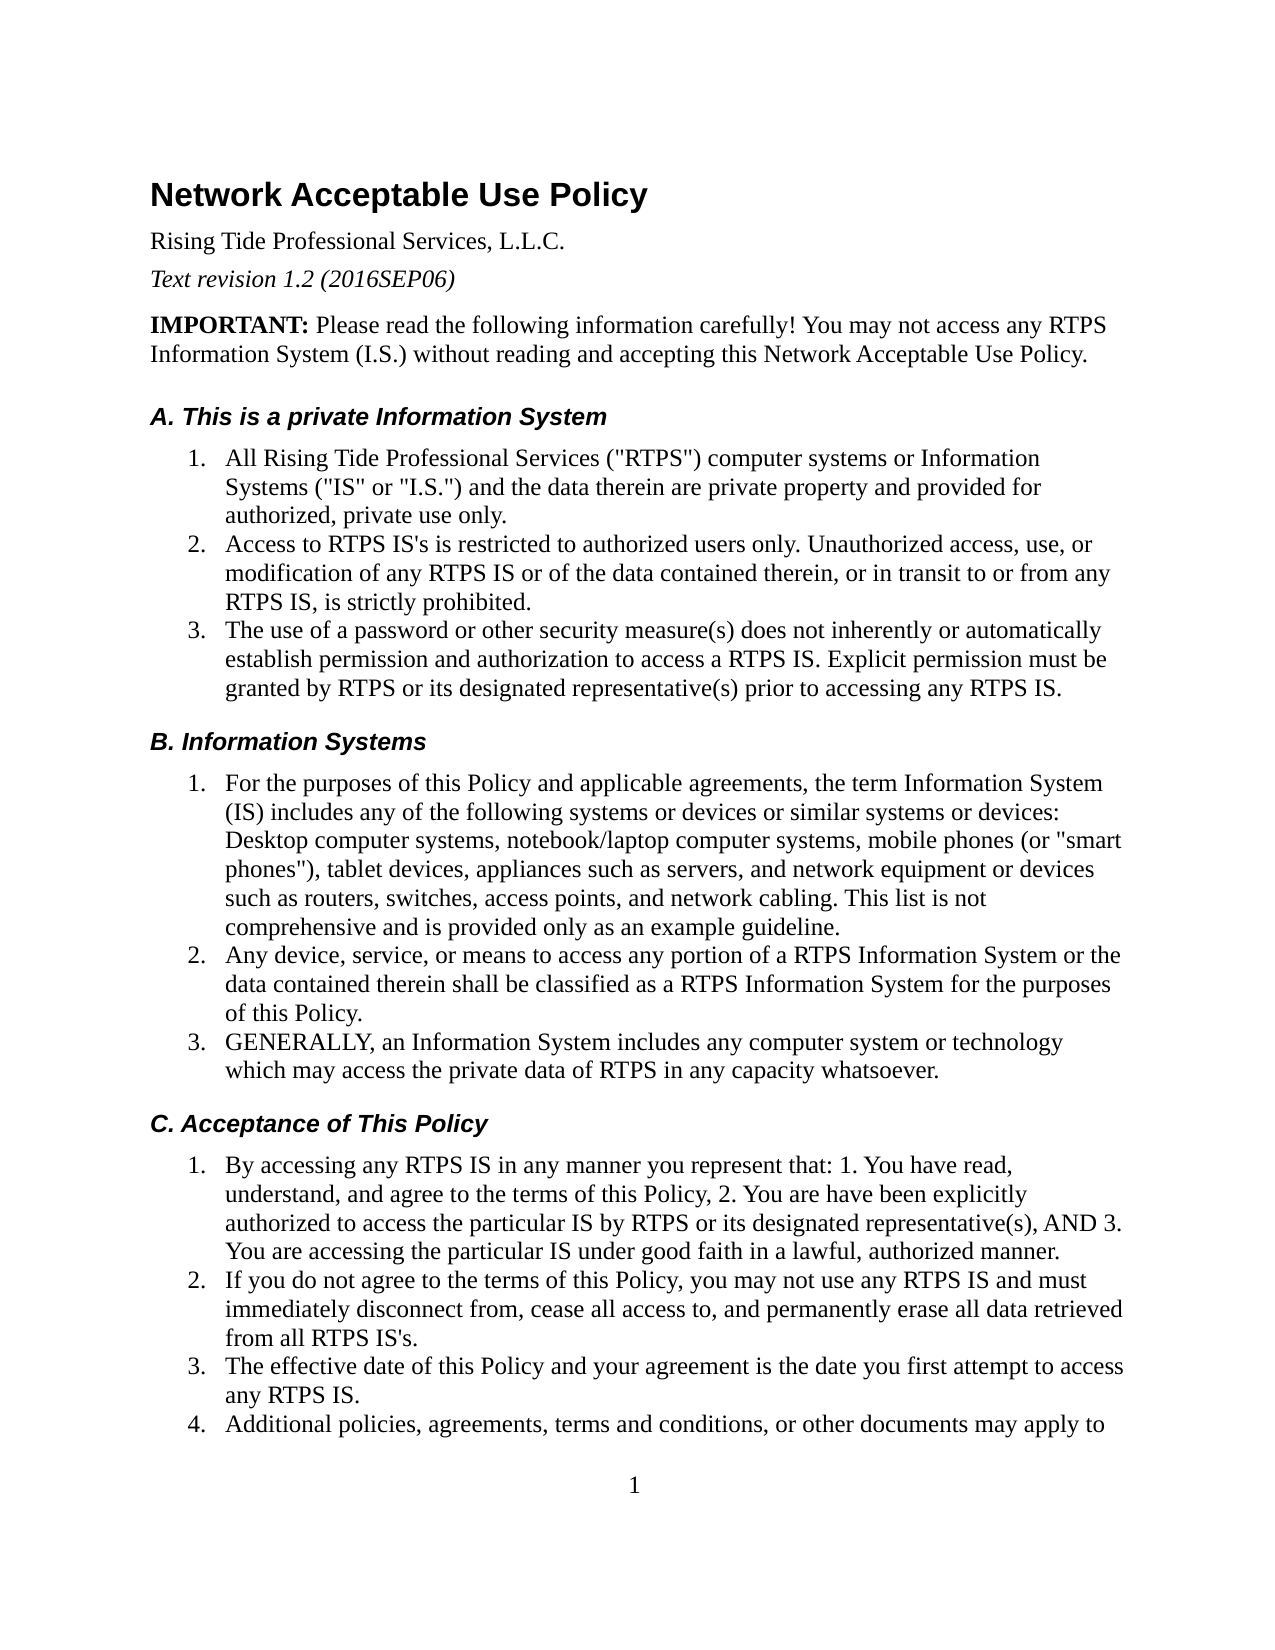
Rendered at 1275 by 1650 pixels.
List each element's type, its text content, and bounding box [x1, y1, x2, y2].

list Access to RTPS IS's is restricted to authorized users only. Unauthorized access, use, or modification of any RTPS IS or of the data contained therein, or in transit to or from any RTPS IS, is strictly prohibited. [187, 529, 1125, 616]
list GENERALLY, an Information System includes any computer system or technology which may access the private data of RTPS in any capacity whatsoever. [187, 1027, 1125, 1084]
list Additional policies, agreements, terms and conditions, or other documents may apply to [187, 1409, 1125, 1438]
list The use of a password or other security measure(s) does not inherently or automatically establish permission and authorization to access a RTPS IS. Explicit permission must be granted by RTPS or its designated representative(s) prior to accessing any RTPS IS. [187, 616, 1125, 702]
text Text revision 1.2 (2016SEP06) [150, 264, 1125, 293]
subtitle Network Acceptable Use Policy [150, 175, 1125, 214]
list If you do not agree to the terms of this Policy, you may not use any RTPS IS and must immediately disconnect from, cease all access to, and permanently erase all data retrieved from all RTPS IS's. [187, 1265, 1125, 1351]
subtitle A. This is a private Information System [150, 402, 1125, 431]
text Rising Tide Professional Services, L.L.C. [150, 226, 1125, 255]
list The effective date of this Policy and your agreement is the date you first attempt to access any RTPS IS. [187, 1351, 1125, 1409]
list Any device, service, or means to access any portion of a RTPS Information System or the data contained therein shall be classified as a RTPS Information System for the purposes of this Policy. [187, 940, 1125, 1027]
list All Rising Tide Professional Services ("RTPS") computer systems or Information Systems ("IS" or "I.S.") and the data therein are private property and provided for authorized, private use only. [187, 443, 1125, 529]
subtitle C. Acceptance of This Policy [150, 1109, 1125, 1138]
text IMPORTANT: Please read the following information carefully! You may not access any RTPS Information System (I.S.) without reading and accepting this Network Acceptable Use Policy. [150, 311, 1125, 368]
subtitle B. Information Systems [150, 727, 1125, 755]
list For the purposes of this Policy and applicable agreements, the term Information System (IS) includes any of the following systems or devices or similar systems or devices: Desktop computer systems, notebook/laptop computer systems, mobile phones (or "smart phones"), tablet devices, appliances such as servers, and network equipment or devices such as routers, switches, access points, and network cabling. This list is not comprehensive and is provided only as an example guideline. [187, 768, 1125, 940]
list By accessing any RTPS IS in any manner you represent that: 1. You have read, understand, and agree to the terms of this Policy, 2. You are have been explicitly authorized to access the particular IS by RTPS or its designated representative(s), AND 3. You are accessing the particular IS under good faith in a lawful, authorized manner. [187, 1150, 1125, 1265]
